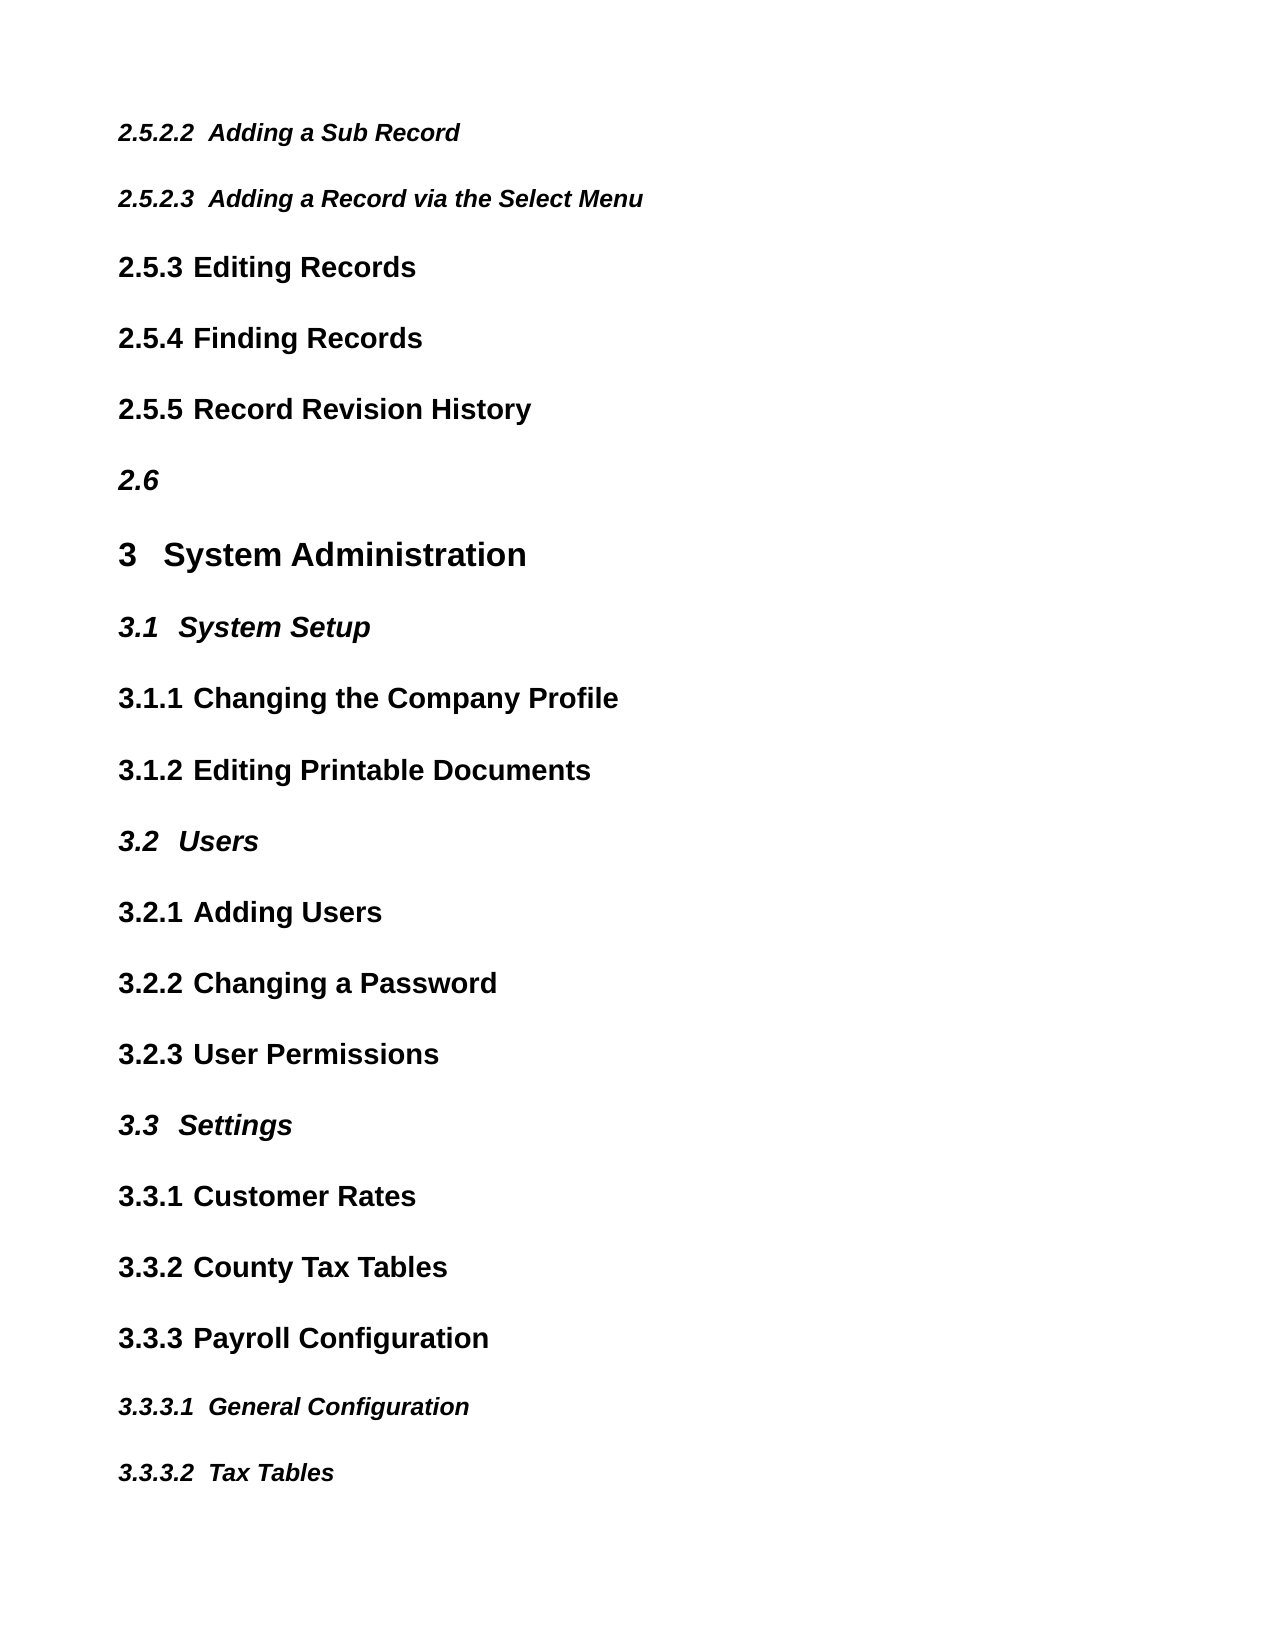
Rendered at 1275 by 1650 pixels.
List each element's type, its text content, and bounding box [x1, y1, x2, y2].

subtitle Adding a Record via the Select Menu [118, 184, 1157, 213]
subtitle Customer Rates [118, 1179, 1157, 1212]
subtitle Record Revision History [118, 392, 1157, 426]
subtitle System Setup [118, 611, 1157, 644]
subtitle Users [118, 824, 1157, 857]
subtitle Tax Tables [118, 1458, 1157, 1487]
subtitle Settings [118, 1108, 1157, 1141]
subtitle County Tax Tables [118, 1250, 1157, 1283]
subtitle Adding a Sub Record [118, 118, 1157, 147]
subtitle Adding Users [118, 895, 1157, 928]
subtitle Editing Records [118, 250, 1157, 284]
subtitle System Administration [118, 534, 1157, 573]
subtitle User Permissions [118, 1037, 1157, 1070]
subtitle Payroll Configuration [118, 1321, 1157, 1354]
subtitle Changing the Company Profile [118, 682, 1157, 715]
subtitle Changing a Password [118, 966, 1157, 999]
subtitle Finding Records [118, 321, 1157, 355]
subtitle Editing Printable Documents [118, 753, 1157, 786]
subtitle General Configuration [118, 1392, 1157, 1421]
